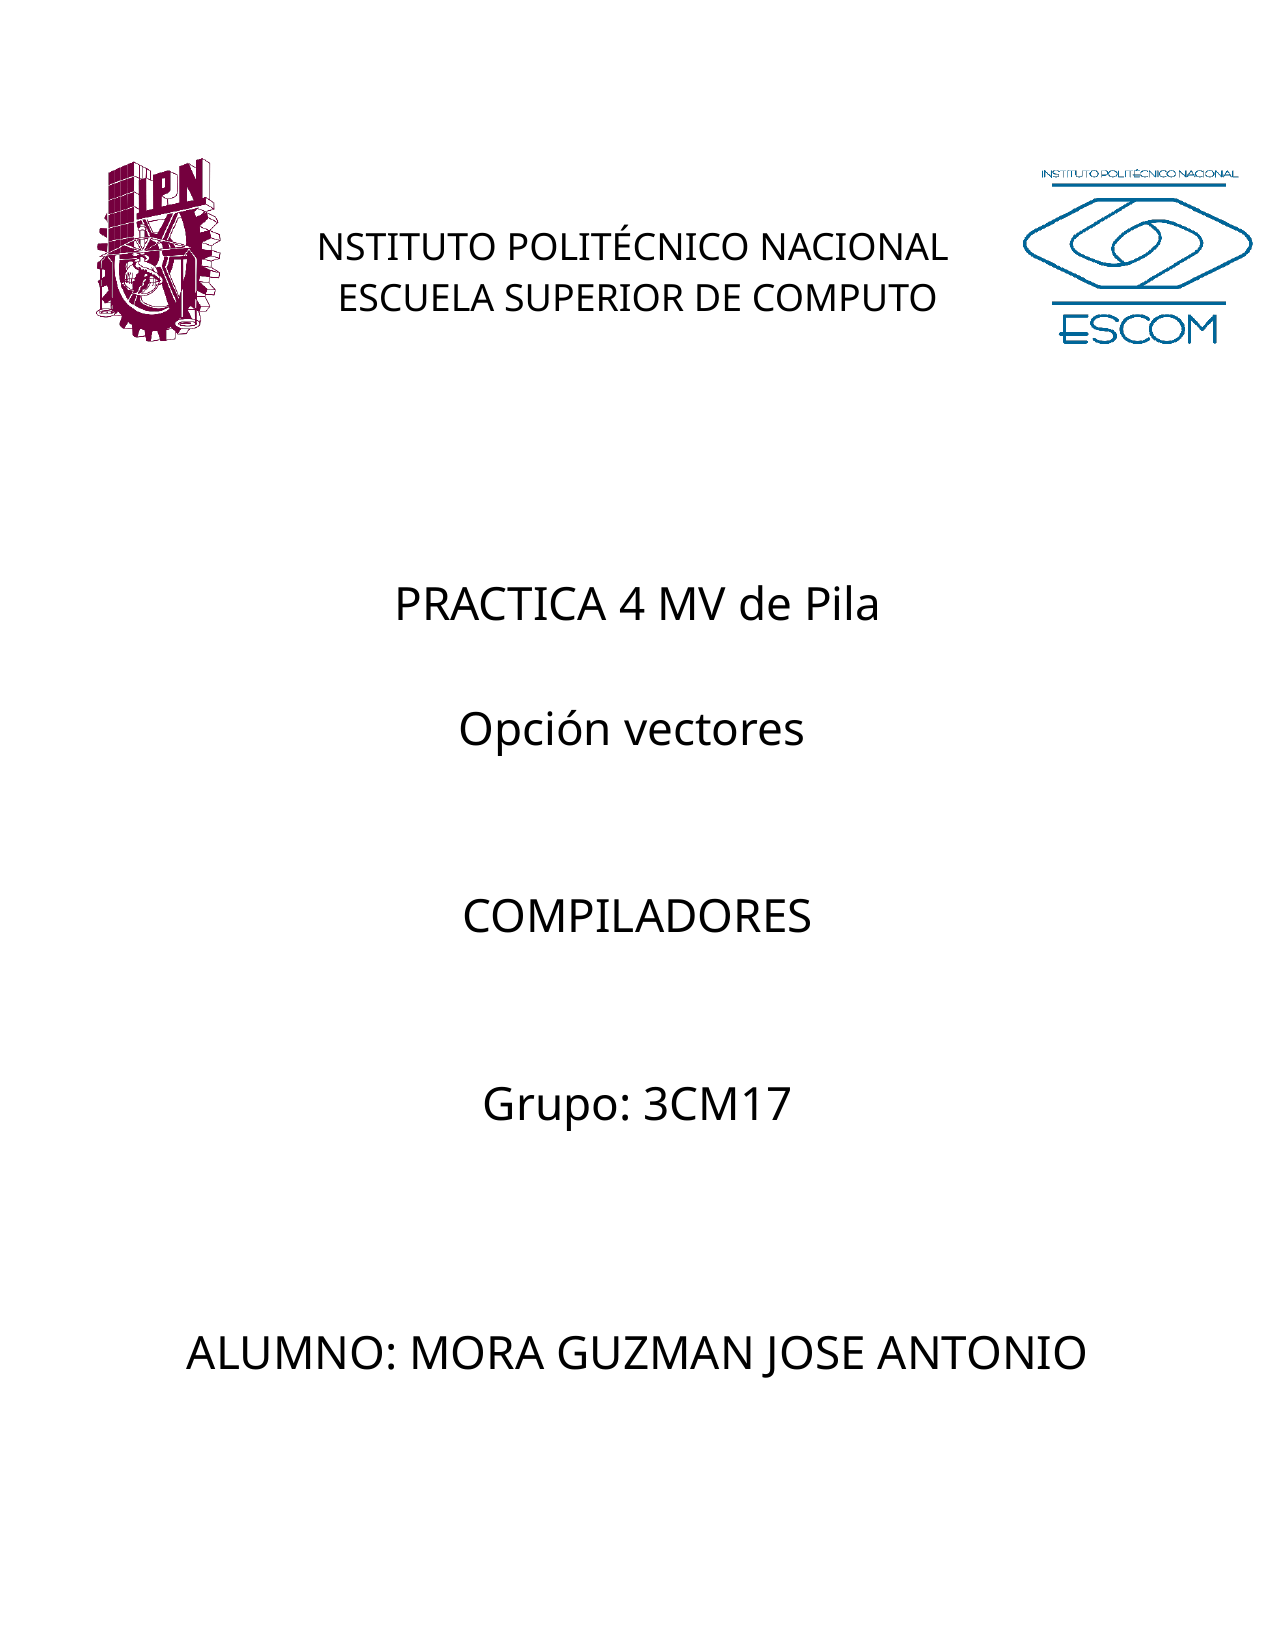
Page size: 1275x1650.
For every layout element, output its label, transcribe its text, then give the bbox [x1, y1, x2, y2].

text COMPILADORES [118, 884, 1157, 946]
text ESCUELA SUPERIOR DE COMPUTO [261, 271, 996, 322]
text ALUMNO: MORA GUZMAN JOSE ANTONIO [118, 1321, 1157, 1383]
text Opción vectores [118, 697, 1157, 759]
text Grupo: 3CM17 [118, 1071, 1157, 1133]
picture [59, 144, 261, 360]
text NSTITUTO POLITÉCNICO NACIONAL [261, 220, 996, 271]
picture [996, 168, 1275, 347]
text PRACTICA 4 MV de Pila [118, 572, 1157, 634]
